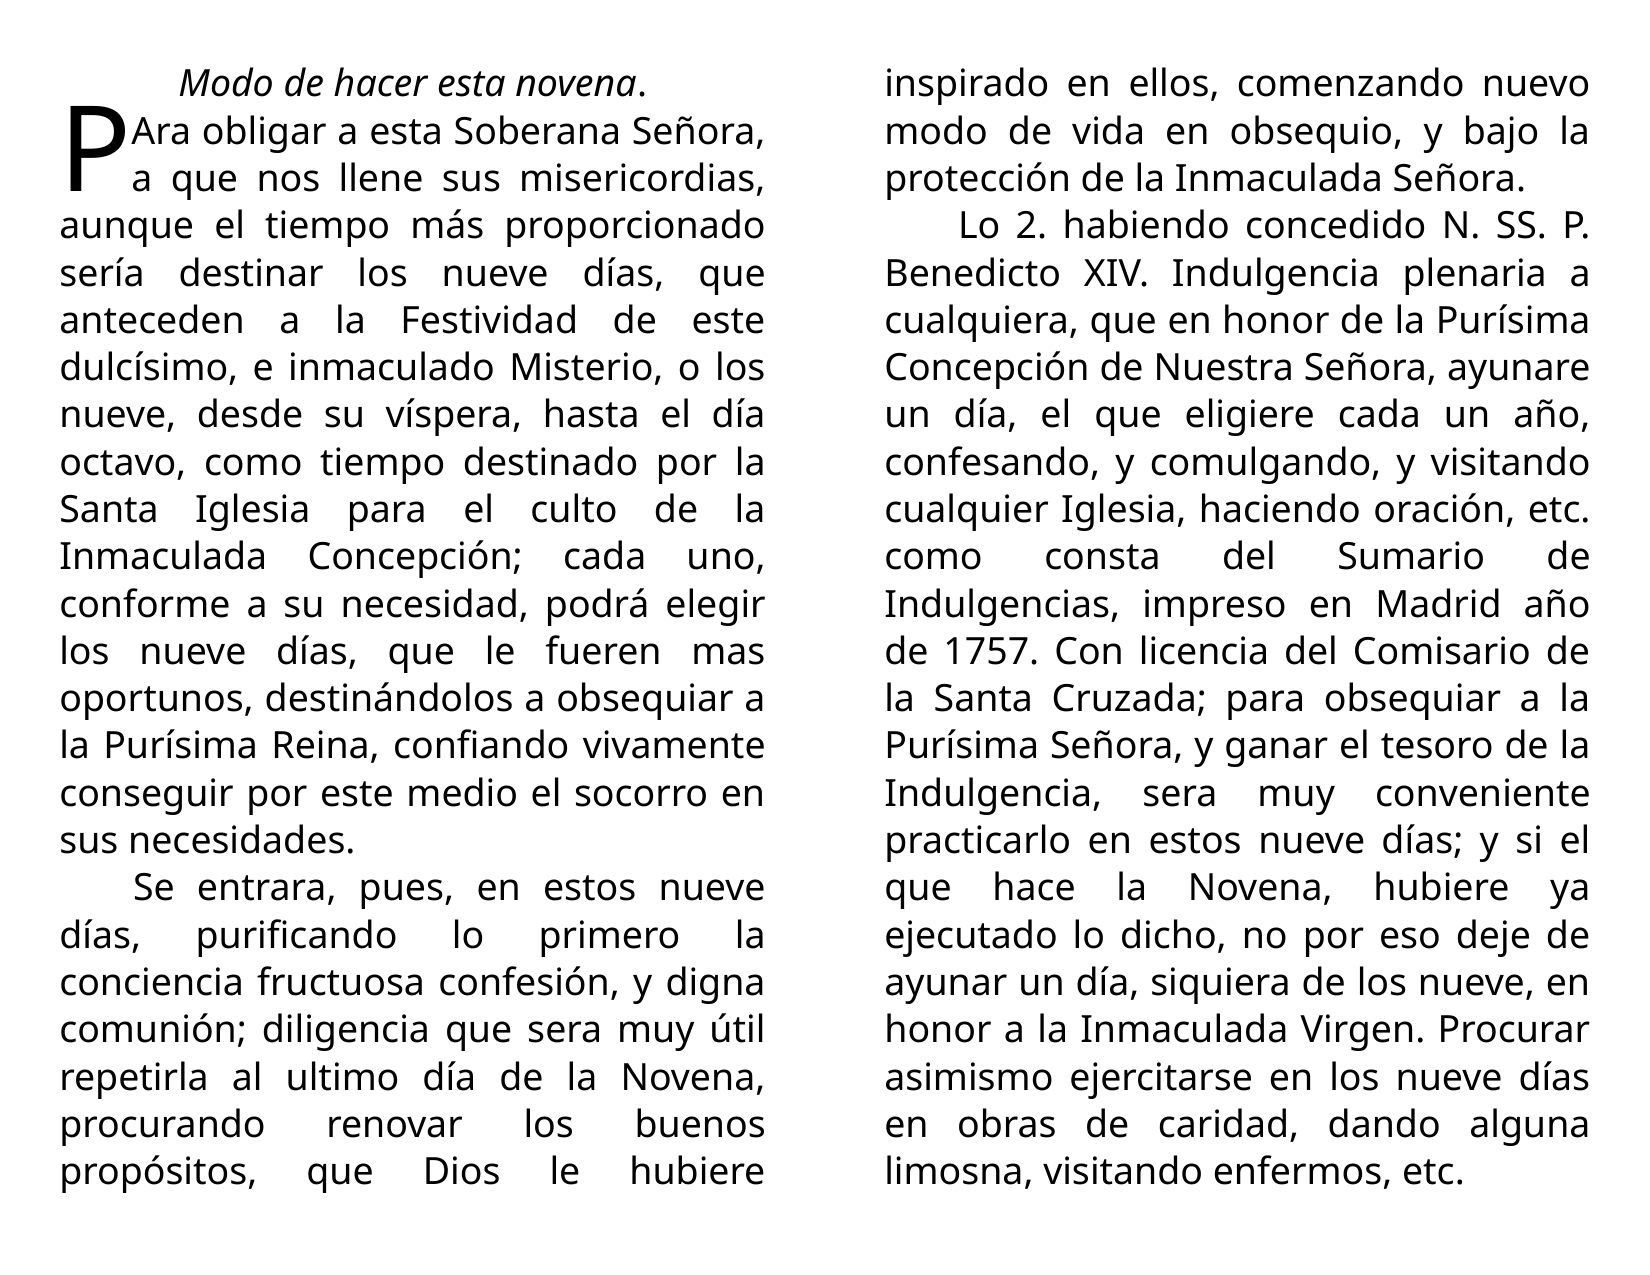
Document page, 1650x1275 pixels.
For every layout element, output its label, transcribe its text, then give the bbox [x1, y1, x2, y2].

text Se entrara, pues, en estos nueve días, purificando lo primero la conciencia fructuosa confesión, y digna comunión; diligencia que sera muy útil repetirla al ultimo día de la Novena, procurando renovar los buenos propósitos, que Dios le hubiere [59, 863, 766, 1194]
text inspirado en ellos, comenzando nuevo modo de vida en obsequio, y bajo la protección de la Inmaculada Señora. [884, 59, 1591, 201]
text Lo 2. habiendo concedido N. SS. P. Benedicto XIV. Indulgencia plenaria a cualquiera, que en honor de la Purísima Concepción de Nuestra Señora, ayunare un día, el que eligiere cada un año, confesando, y comulgando, y visitando cualquier Iglesia, haciendo oración, etc. como consta del Sumario de Indulgencias, impreso en Madrid año de 1757. Con licencia del Comisario de la Santa Cruzada; para obsequiar a la Purísima Señora, y ganar el tesoro de la Indulgencia, sera muy conveniente practicarlo en estos nueve días; y si el que hace la Novena, hubiere ya ejecutado lo dicho, no por eso deje de ayunar un día, siquiera de los nueve, en honor a la Inmaculada Virgen. Procurar asimismo ejercitarse en los nueve días en obras de caridad, dando alguna limosna, visitando enfermos, etc. [884, 201, 1591, 1194]
text Modo de hacer esta novena. [59, 59, 766, 106]
text PAra obligar a esta Soberana Señora, a que nos llene sus misericordias, aunque el tiempo más proporcionado sería destinar los nueve días, que anteceden a la Festividad de este dulcísimo, e inmaculado Misterio, o los nueve, desde su víspera, hasta el día octavo, como tiempo destinado por la Santa Iglesia para el culto de la Inmaculada Concepción; cada uno, conforme a su necesidad, podrá elegir los nueve días, que le fueren mas oportunos, destinándolos a obsequiar a la Purísima Reina, confiando vivamente conseguir por este medio el socorro en sus necesidades. [59, 106, 766, 863]
